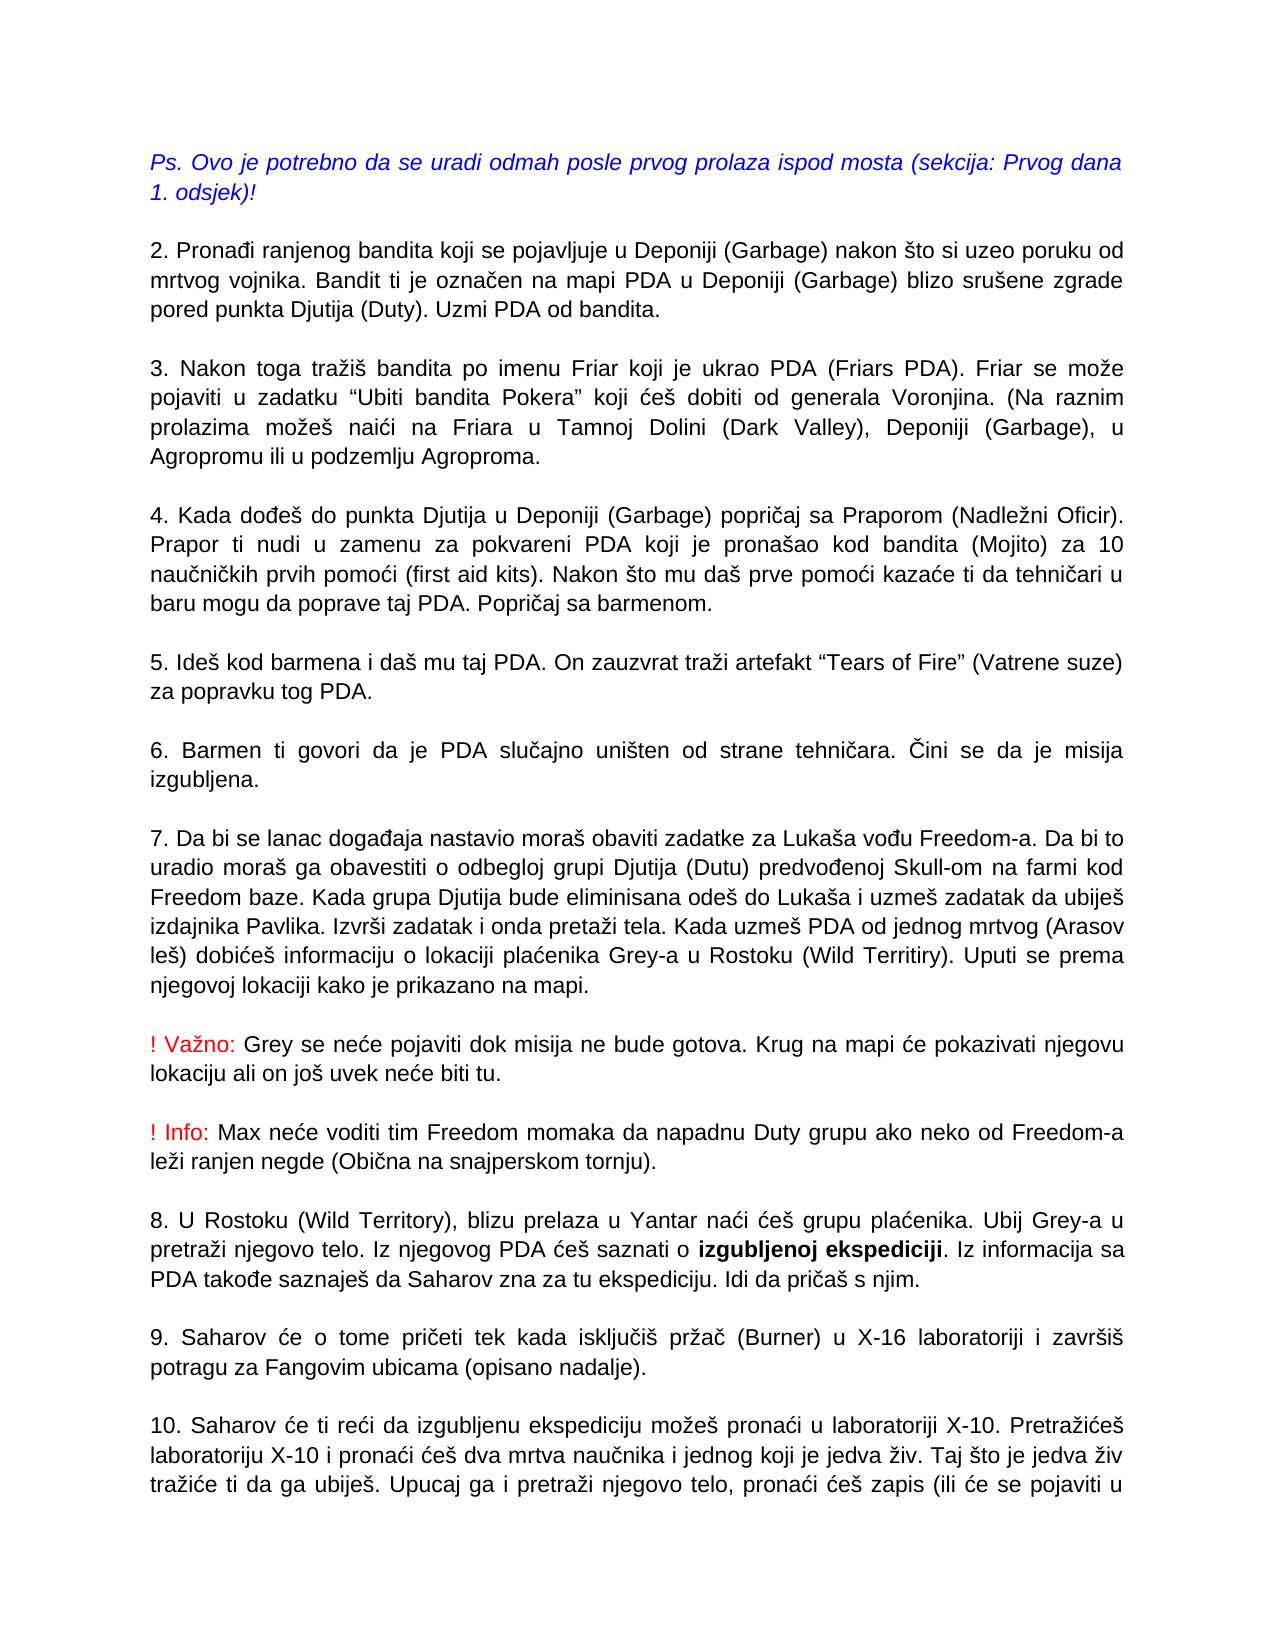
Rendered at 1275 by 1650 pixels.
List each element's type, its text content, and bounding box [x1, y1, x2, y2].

text Ps. Ovo je potrebno da se uradi odmah posle prvog prolaza ispod mosta (sekcija: Prvog dana 1. odsjek)! [150, 150, 1125, 205]
text 5. Ideš kod barmena i daš mu taj PDA. On zauzvrat traži artefakt “Tears of Fire” (Vatrene suze) za popravku tog PDA. [150, 649, 1125, 704]
text 8. U Rostoku (Wild Territory), blizu prelaza u Yantar naći ćeš grupu plaćenika. Ubij Grey-a u pretraži njegovo telo. Iz njegovog PDA ćeš saznati o izgubljenoj ekspediciji. Iz informacija sa PDA takođe saznaješ da Saharov zna za tu ekspediciju. Idi da pričaš s njim. [150, 1207, 1125, 1292]
text 4. Kada dođeš do punkta Djutija u Deponiji (Garbage) popričaj sa Praporom (Nadležni Oficir). Prapor ti nudi u zamenu za pokvareni PDA koji je pronašao kod bandita (Mojito) za 10 naučničkih prvih pomoći (first aid kits). Nakon što mu daš prve pomoći kazaće ti da tehničari u baru mogu da poprave taj PDA. Popričaj sa barmenom. [150, 502, 1125, 616]
text ! Info: Max neće voditi tim Freedom momaka da napadnu Duty grupu ako neko od Freedom-a leži ranjen negde (Obična na snajperskom tornju). [150, 1119, 1125, 1174]
text 10. Saharov će ti reći da izgubljenu ekspediciju možeš pronaći u laboratoriji X-10. Pretražićeš laboratoriju X-10 i pronaći ćeš dva mrtva naučnika i jednog koji je jedva živ. Taj što je jedva živ tražiće ti da ga ubiješ. Upucaj ga i pretraži njegovo telo, pronaći ćeš zapis (ili će se pojaviti u [150, 1413, 1125, 1497]
text ! Važno: Grey se neće pojaviti dok misija ne bude gotova. Krug na mapi će pokazivati njegovu lokaciju ali on još uvek neće biti tu. [150, 1031, 1125, 1086]
text 7. Da bi se lanac događaja nastavio moraš obaviti zadatke za Lukaša vođu Freedom-a. Da bi to uradio moraš ga obavestiti o odbegloj grupi Djutija (Dutu) predvođenoj Skull-om na farmi kod Freedom baze. Kada grupa Djutija bude eliminisana odeš do Lukaša i uzmeš zadatak da ubiješ izdajnika Pavlika. Izvrši zadatak i onda pretaži tela. Kada uzmeš PDA od jednog mrtvog (Arasov leš) dobićeš informaciju o lokaciji plaćenika Grey-a u Rostoku (Wild Territiry). Uputi se prema njegovoj lokaciji kako je prikazano na mapi. [150, 826, 1125, 998]
text 2. Pronađi ranjenog bandita koji se pojavljuje u Deponiji (Garbage) nakon što si uzeo poruku od mrtvog vojnika. Bandit ti je označen na mapi PDA u Deponiji (Garbage) blizo srušene zgrade pored punkta Djutija (Duty). Uzmi PDA od bandita. [150, 238, 1125, 322]
text 9. Saharov će o tome pričeti tek kada isključiš pržač (Burner) u X-16 laboratoriji i završiš potragu za Fangovim ubicama (opisano nadalje). [150, 1325, 1125, 1380]
text 3. Nakon toga tražiš bandita po imenu Friar koji je ukrao PDA (Friars PDA). Friar se može pojaviti u zadatku “Ubiti bandita Pokera” koji ćeš dobiti od generala Voronjina. (Na raznim prolazima možeš naići na Friara u Tamnoj Dolini (Dark Valley), Deponiji (Garbage), u Agropromu ili u podzemlju Agroproma. [150, 356, 1125, 469]
text 6. Barmen ti govori da je PDA slučajno uništen od strane tehničara. Čini se da je misija izgubljena. [150, 737, 1125, 792]
